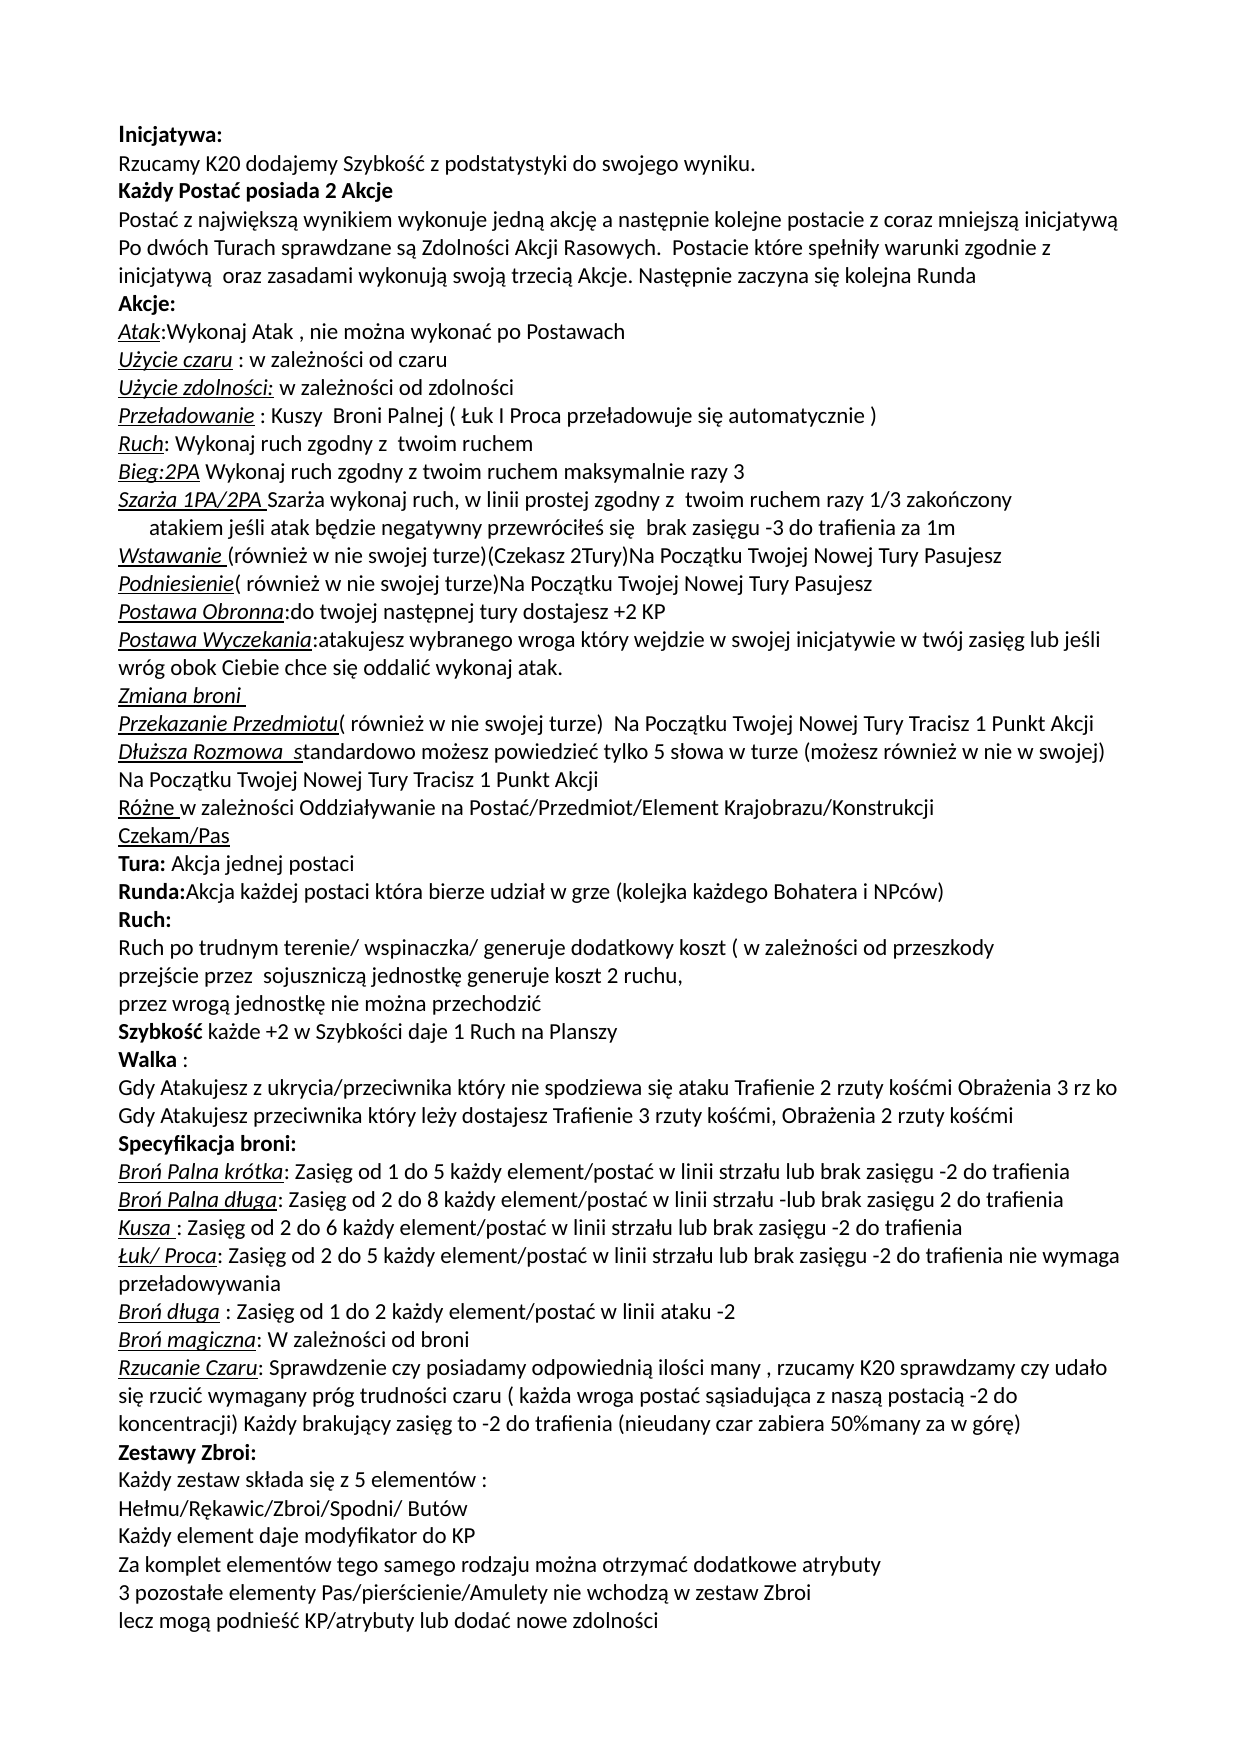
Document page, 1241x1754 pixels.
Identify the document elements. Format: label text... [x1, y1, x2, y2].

text Runda:Akcja każdej postaci która bierze udział w grze (kolejka każdego Bohatera i NPców) [118, 877, 1122, 905]
text Czekam/Pas [118, 821, 1122, 849]
text Przekazanie Przedmiotu( również w nie swojej turze) Na Początku Twojej Nowej Tury Tracisz 1 Punkt Akcji [118, 709, 1122, 737]
text Inicjatywa: [118, 118, 1122, 149]
text Dłuższa Rozmowa standardowo możesz powiedzieć tylko 5 słowa w turze (możesz również w nie w swojej) Na Początku Twojej Nowej Tury Tracisz 1 Punkt Akcji Różne w zależności Oddziaływanie na Postać/Przedmiot/Element Krajobrazu/Konstrukcji [118, 737, 1122, 821]
text Specyfikacja broni: Broń Palna krótka: Zasięg od 1 do 5 każdy element/postać w linii strzału lub brak zasięgu -2 do trafienia Broń Palna długa: Zasięg od 2 do 8 każdy element/postać w linii strzału -lub brak zasięgu 2 do trafienia Kusza : Zasięg od 2 do 6 każdy element/postać w linii strzału lub brak zasięgu -2 do trafienia Łuk/ Proca: Zasięg od 2 do 5 każdy element/postać w linii strzału lub brak zasięgu -2 do trafienia nie wymaga przeładowywania Broń długa : Zasięg od 1 do 2 każdy element/postać w linii ataku -2 [118, 1129, 1122, 1326]
text Zestawy Zbroi: Każdy zestaw składa się z 5 elementów : Hełmu/Rękawic/Zbroi/Spodni/ Butów Każdy element daje modyfikator do KP Za komplet elementów tego samego rodzaju można otrzymać dodatkowe atrybuty 3 pozostałe elementy Pas/pierścienie/Amulety nie wchodzą w zestaw Zbroi lecz mogą podnieść KP/atrybuty lub dodać nowe zdolności [118, 1438, 1122, 1634]
text Każdy Postać posiada 2 Akcje [118, 177, 1122, 205]
text Podniesienie( również w nie swojej turze)Na Początku Twojej Nowej Tury Pasujesz Postawa Obronna:do twojej następnej tury dostajesz +2 KP Postawa Wyczekania:atakujesz wybranego wroga który wejdzie w swojej inicjatywie w twój zasięg lub jeśli wróg obok Ciebie chce się oddalić wykonaj atak. Zmiana broni [118, 569, 1122, 709]
text Bieg:2PA Wykonaj ruch zgodny z twoim ruchem maksymalnie razy 3 Szarża 1PA/2PA Szarża wykonaj ruch, w linii prostej zgodny z twoim ruchem razy 1/3 zakończony atakiem jeśli atak będzie negatywny przewróciłeś się brak zasięgu -3 do trafienia za 1m Wstawanie (również w nie swojej turze)(Czekasz 2Tury)Na Początku Twojej Nowej Tury Pasujesz [118, 457, 1122, 569]
text Szybkość każde +2 w Szybkości daje 1 Ruch na Planszy [118, 1017, 1122, 1045]
text Rzucamy K20 dodajemy Szybkość z podstatystyki do swojego wyniku. [118, 149, 1122, 177]
text Po dwóch Turach sprawdzane są Zdolności Akcji Rasowych. Postacie które spełniły warunki zgodnie z inicjatywą oraz zasadami wykonują swoją trzecią Akcje. Następnie zaczyna się kolejna Runda [118, 233, 1122, 289]
text Gdy Atakujesz przeciwnika który leży dostajesz Trafienie 3 rzuty kośćmi, Obrażenia 2 rzuty kośćmi [118, 1101, 1122, 1129]
text Ruch: Ruch po trudnym terenie/ wspinaczka/ generuje dodatkowy koszt ( w zależności od przeszkody [118, 905, 1122, 961]
text Akcje: Atak:Wykonaj Atak , nie można wykonać po Postawach Użycie czaru : w zależności od czaru Użycie zdolności: w zależności od zdolności Przeładowanie : Kuszy Broni Palnej ( Łuk I Proca przeładowuje się automatycznie ) Ruch: Wykonaj ruch zgodny z twoim ruchem [118, 289, 1122, 457]
text Gdy Atakujesz z ukrycia/przeciwnika który nie spodziewa się ataku Trafienie 2 rzuty kośćmi Obrażenia 3 rz ko [118, 1073, 1122, 1101]
text przez wrogą jednostkę nie można przechodzić [118, 989, 1122, 1017]
text Postać z największą wynikiem wykonuje jedną akcję a następnie kolejne postacie z coraz mniejszą inicjatywą [118, 205, 1122, 233]
text Broń magiczna: W zależności od broni Rzucanie Czaru: Sprawdzenie czy posiadamy odpowiednią ilości many , rzucamy K20 sprawdzamy czy udało się rzucić wymagany próg trudności czaru ( każda wroga postać sąsiadująca z naszą postacią -2 do koncentracji) Każdy brakujący zasięg to -2 do trafienia (nieudany czar zabiera 50%many za w górę) [118, 1326, 1122, 1438]
text przejście przez sojuszniczą jednostkę generuje koszt 2 ruchu, [118, 961, 1122, 989]
text Walka : [118, 1045, 1122, 1073]
text Tura: Akcja jednej postaci [118, 849, 1122, 877]
